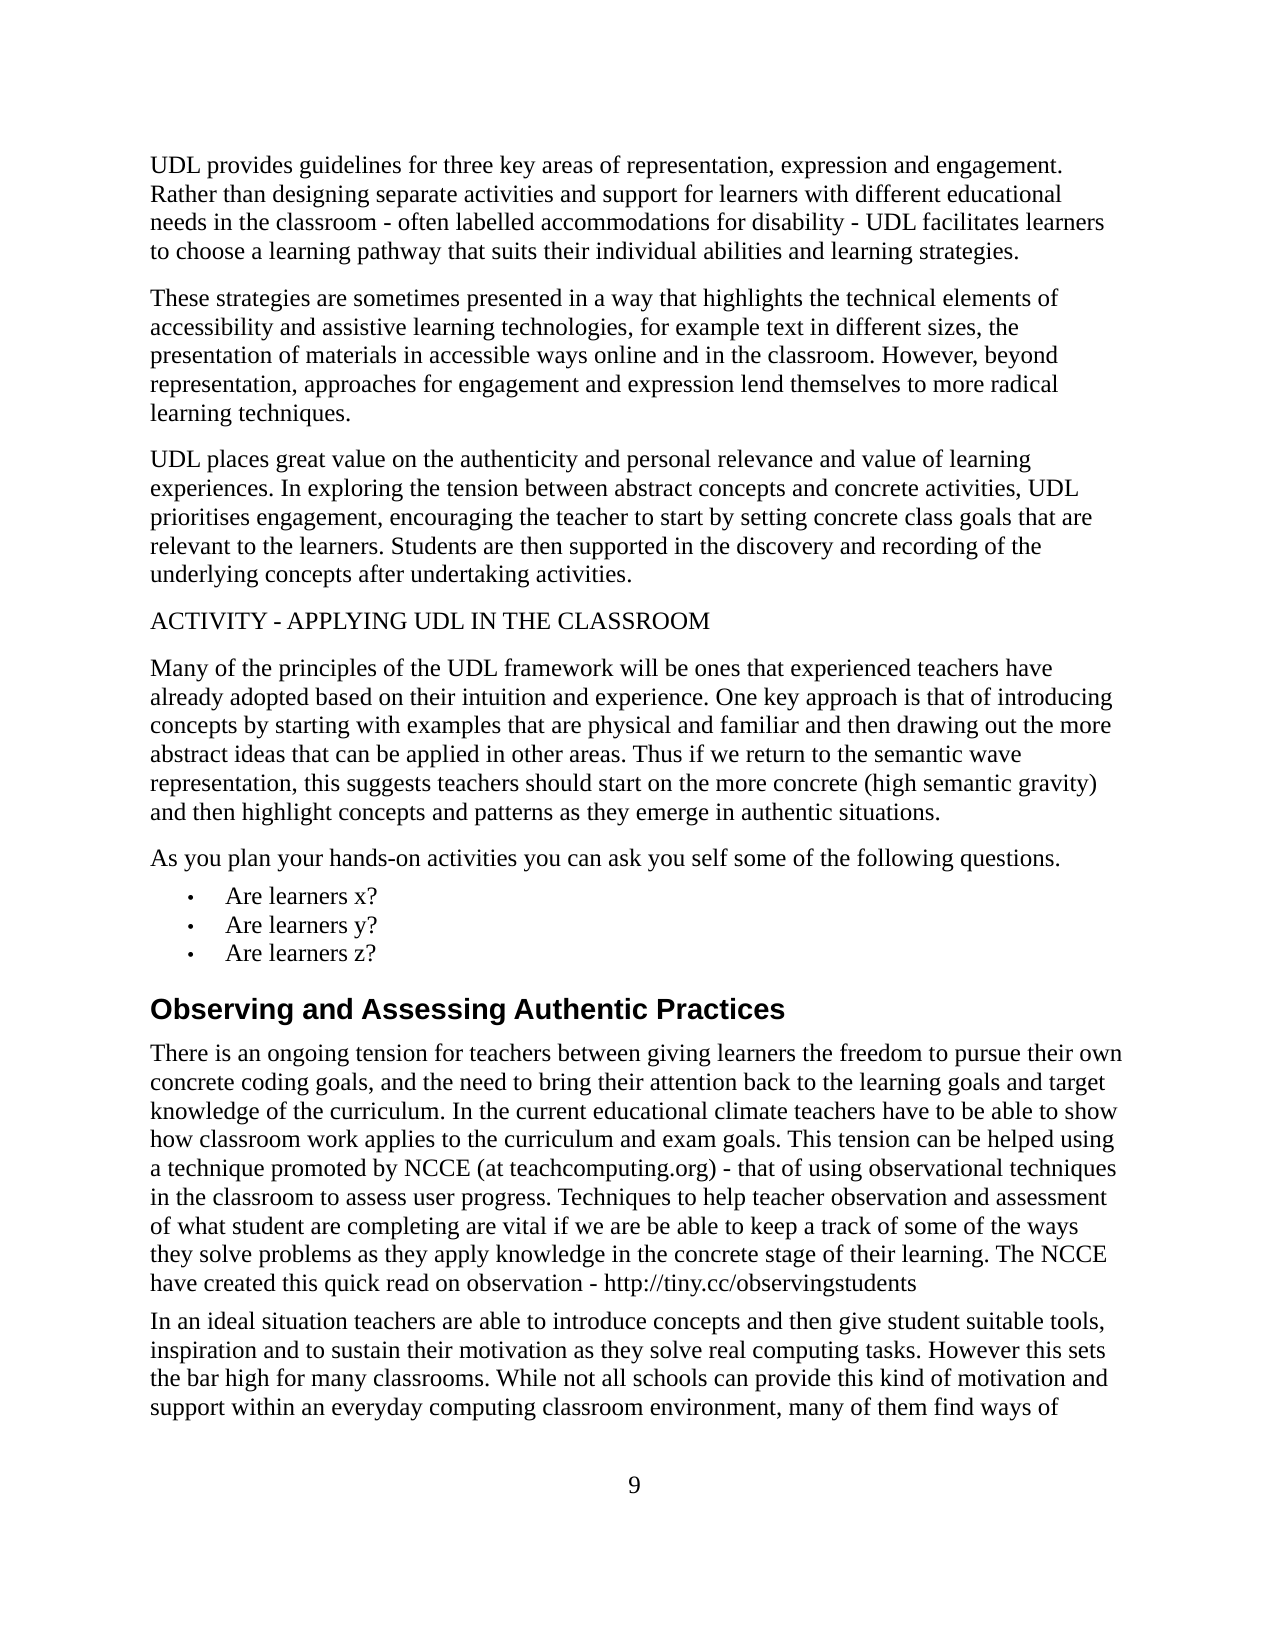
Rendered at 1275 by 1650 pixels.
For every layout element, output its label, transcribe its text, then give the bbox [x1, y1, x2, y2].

text UDL provides guidelines for three key areas of representation, expression and engagement. Rather than designing separate activities and support for learners with different educational needs in the classroom - often labelled accommodations for disability - UDL facilitates learners to choose a learning pathway that suits their individual abilities and learning strategies. [150, 150, 1125, 265]
text UDL places great value on the authenticity and personal relevance and value of learning experiences. In exploring the tension between abstract concepts and concrete activities, UDL prioritises engagement, encouraging the teacher to start by setting concrete class goals that are relevant to the learners. Students are then supported in the discovery and recording of the underlying concepts after undertaking activities. [150, 444, 1125, 588]
list Are learners z? [187, 938, 1125, 967]
text There is an ongoing tension for teachers between giving learners the freedom to pursue their own concrete coding goals, and the need to bring their attention back to the learning goals and target knowledge of the curriculum. In the current educational climate teachers have to be able to show how classroom work applies to the curriculum and exam goals. This tension can be helped using a technique promoted by NCCE (at teachcomputing.org) - that of using observational techniques in the classroom to assess user progress. Techniques to help teacher observation and assessment of what student are completing are vital if we are be able to keep a track of some of the ways they solve problems as they apply knowledge in the concrete stage of their learning. The NCCE have created this quick read on observation - http://tiny.cc/observingstudents [150, 1038, 1125, 1297]
text In an ideal situation teachers are able to introduce concepts and then give student suitable tools, inspiration and to sustain their motivation as they solve real computing tasks. However this sets the bar high for many classrooms. While not all schools can provide this kind of motivation and support within an everyday computing classroom environment, many of them find ways of [150, 1306, 1125, 1421]
text ACTIVITY - APPLYING UDL IN THE CLASSROOM [150, 606, 1125, 635]
text As you plan your hands-on activities you can ask you self some of the following questions. [150, 843, 1125, 872]
text These strategies are sometimes presented in a way that highlights the technical elements of accessibility and assistive learning technologies, for example text in different sizes, the presentation of materials in accessible ways online and in the classroom. However, beyond representation, approaches for engagement and expression lend themselves to more radical learning techniques. [150, 283, 1125, 427]
text Many of the principles of the UDL framework will be ones that experienced teachers have already adopted based on their intuition and experience. One key approach is that of introducing concepts by starting with examples that are physical and familiar and then drawing out the more abstract ideas that can be applied in other areas. Thus if we return to the semantic wave representation, this suggests teachers should start on the more concrete (high semantic gravity) and then highlight concepts and patterns as they emerge in authentic situations. [150, 653, 1125, 825]
list Are learners x? [187, 881, 1125, 910]
subtitle Observing and Assessing Authentic Practices [150, 992, 1125, 1026]
list Are learners y? [187, 910, 1125, 938]
